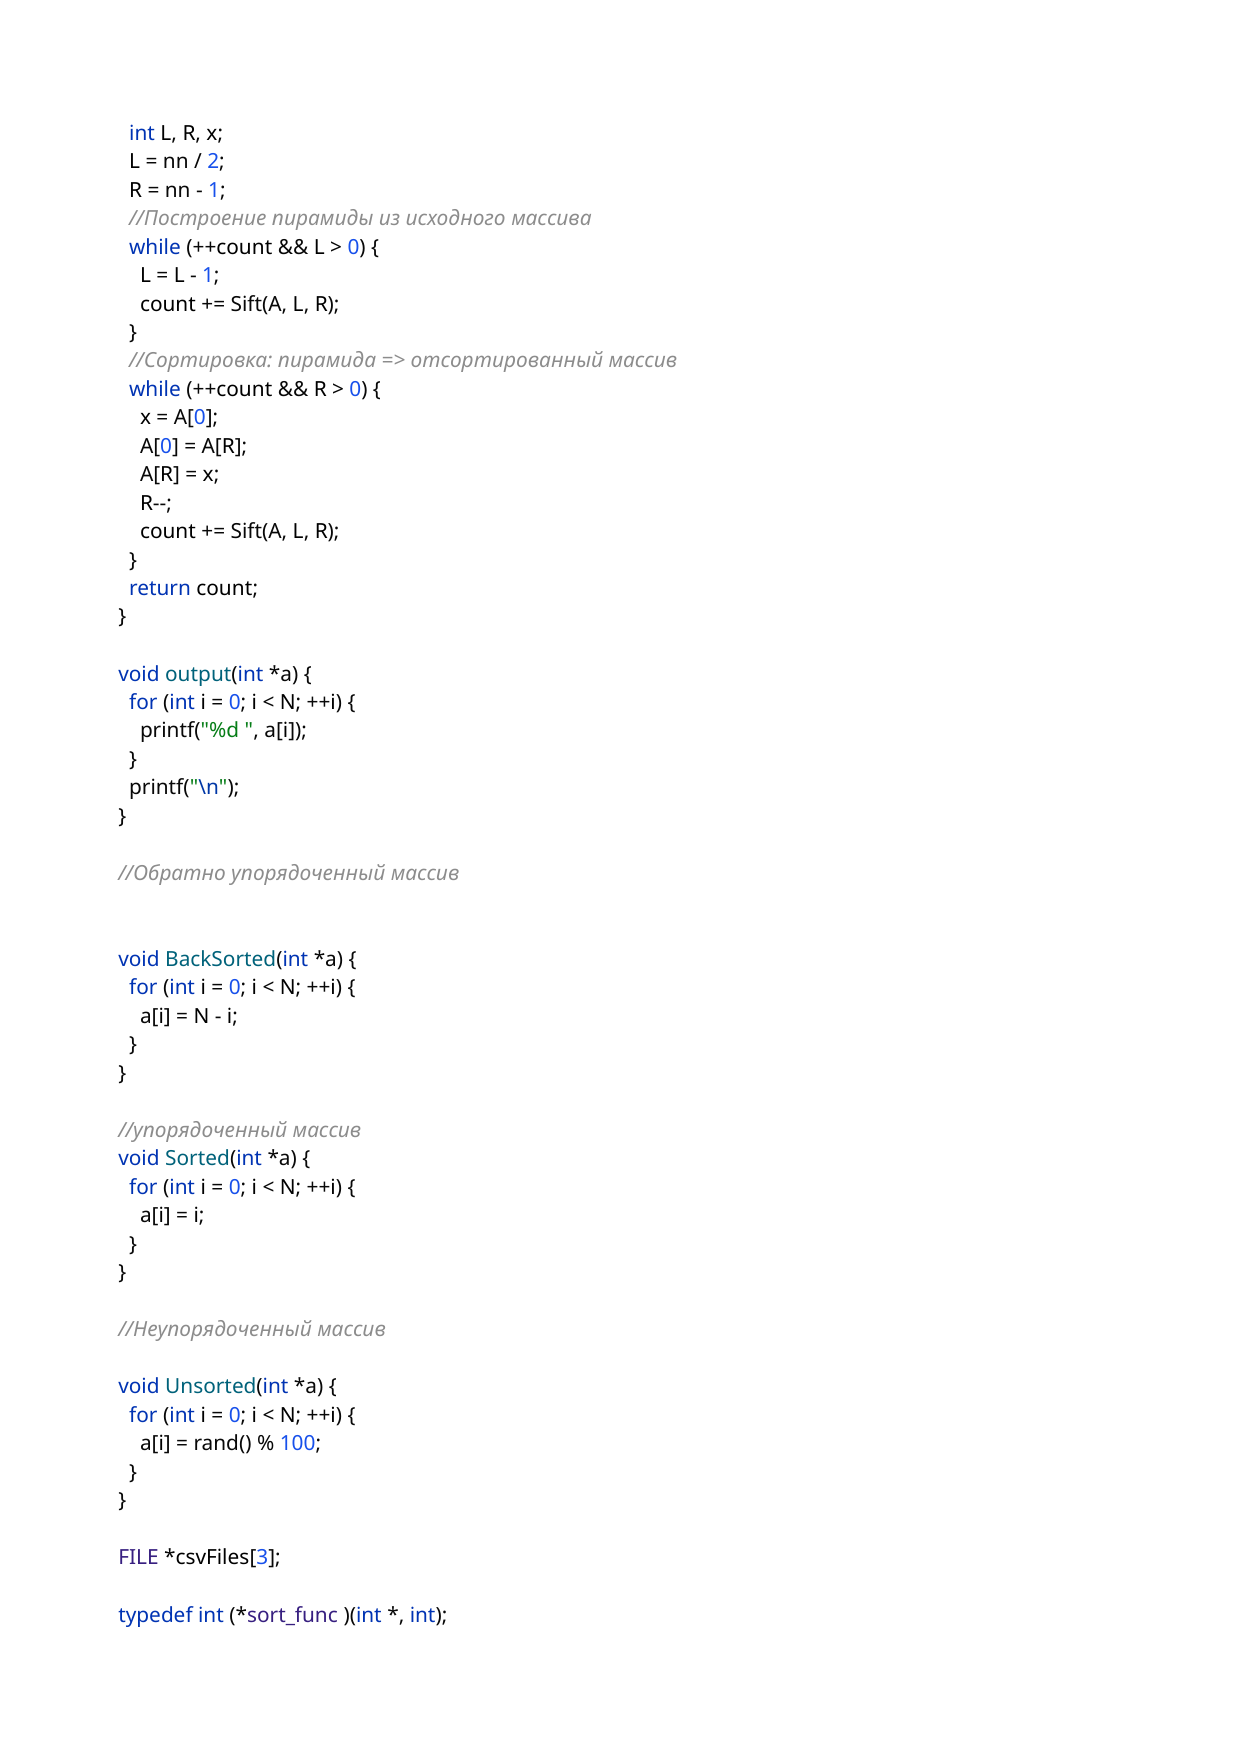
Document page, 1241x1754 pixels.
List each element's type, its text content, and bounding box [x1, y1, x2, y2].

text int L, R, x; L = nn / 2; R = nn - 1; //Построение пирамиды из исходного массива while (++count && L > 0) { L = L - 1; count += Sift(A, L, R); } //Сортировка: пирамида => отсортированный массив while (++count && R > 0) { x = A[0]; A[0] = A[R]; A[R] = x; R--; count += Sift(A, L, R); } return count; } void output(int *a) { for (int i = 0; i < N; ++i) { printf("%d ", a[i]); } printf("\n"); } //Обратно упорядоченный массив void BackSorted(int *a) { for (int i = 0; i < N; ++i) { a[i] = N - i; } } //упорядоченный массив void Sorted(int *a) { for (int i = 0; i < N; ++i) { a[i] = i; } } //Неупорядоченный массив void Unsorted(int *a) { for (int i = 0; i < N; ++i) { a[i] = rand() % 100; } } FILE *csvFiles[3]; typedef int (*sort_func )(int *, int); [118, 118, 1017, 1628]
